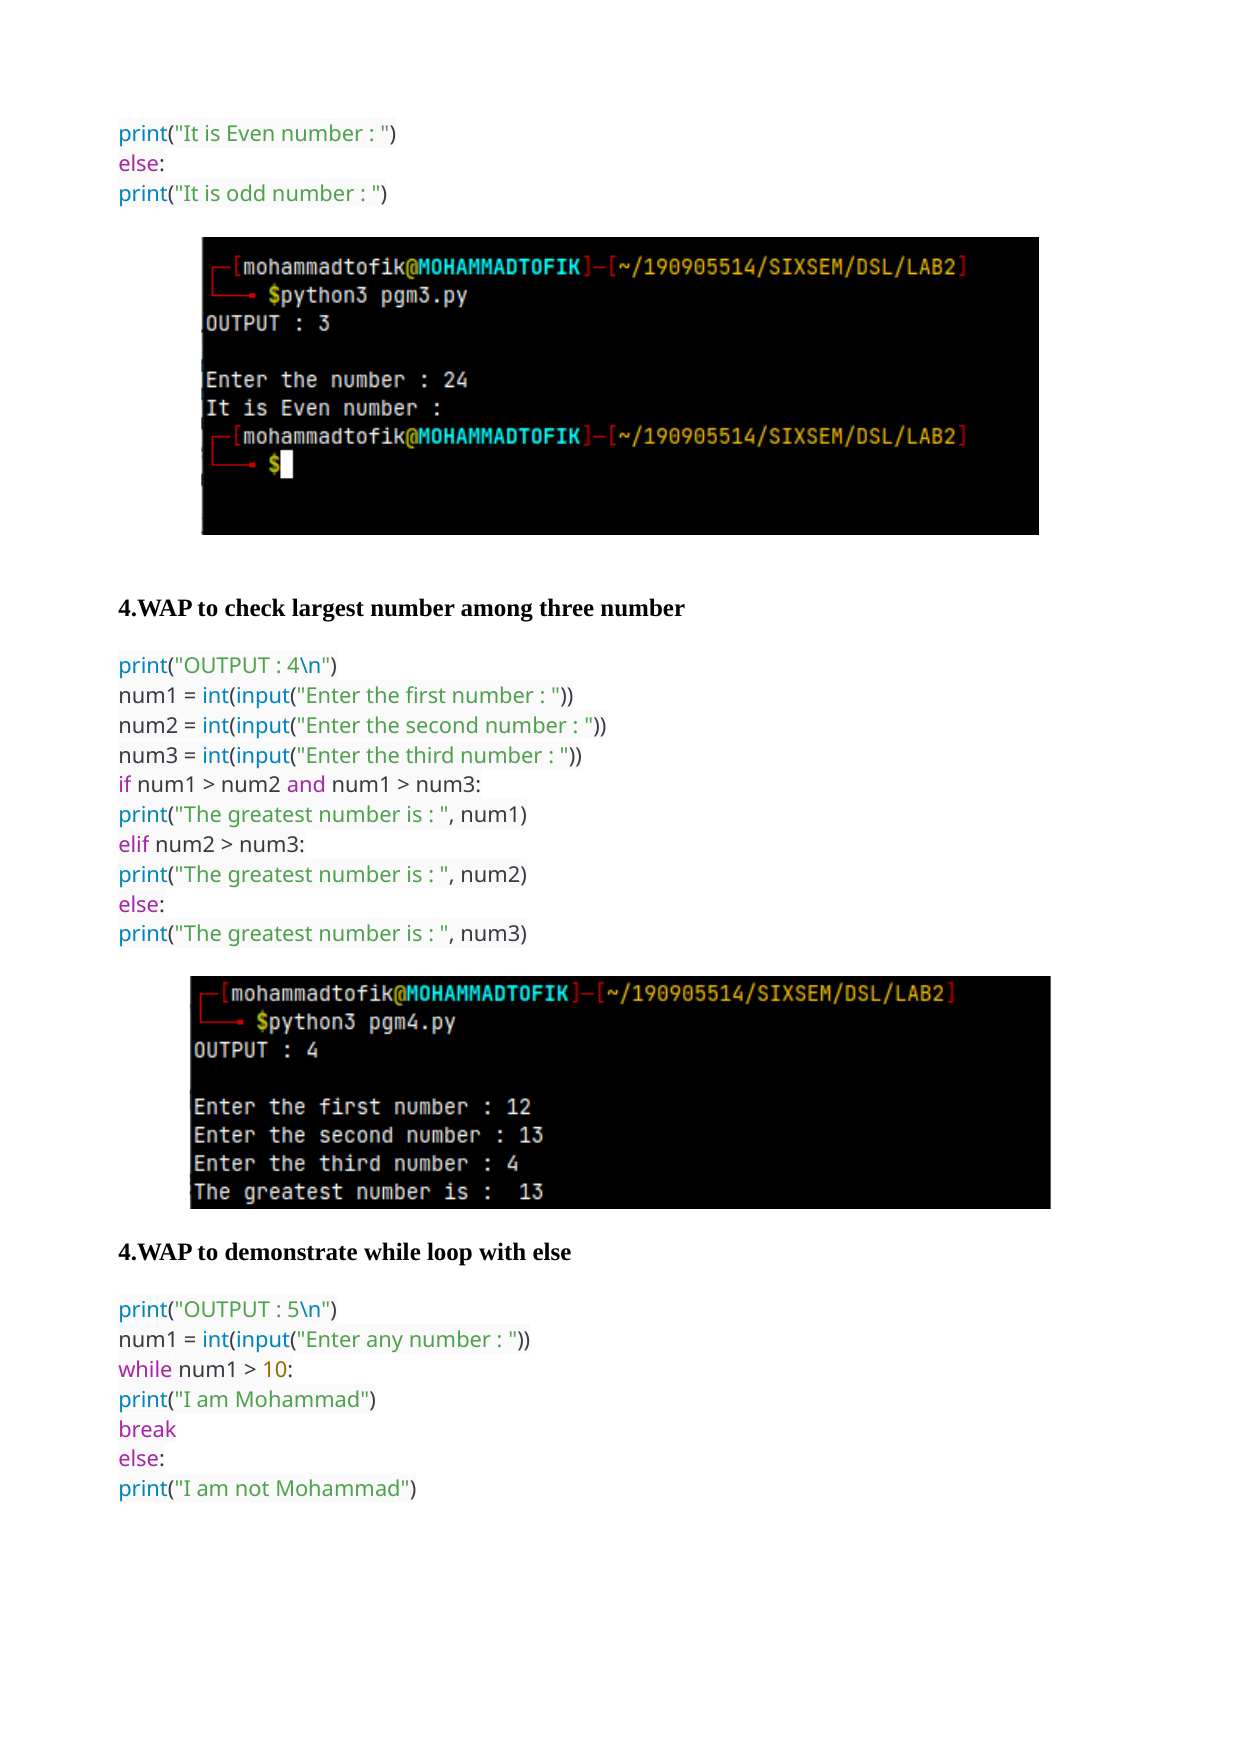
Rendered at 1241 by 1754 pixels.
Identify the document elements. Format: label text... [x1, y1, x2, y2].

text print("It is Even number : ") [118, 118, 1122, 148]
text elif num2 > num3: [118, 829, 1122, 859]
text num1 = int(input("Enter any number : ")) [118, 1324, 1122, 1354]
text print("OUTPUT : 5\n") [118, 1294, 1122, 1324]
text print("I am not Mohammad") [118, 1473, 1122, 1503]
text else: [118, 888, 1122, 918]
text print("The greatest number is : ", num2) [118, 859, 1122, 888]
text print("The greatest number is : ", num1) [118, 799, 1122, 829]
text print("It is odd number : ") [118, 178, 1122, 207]
text break [118, 1413, 1122, 1443]
text num3 = int(input("Enter the third number : ")) [118, 739, 1122, 769]
picture [201, 237, 1039, 535]
text 4.WAP to demonstrate while loop with else [118, 1237, 1122, 1266]
text 4.WAP to check largest number among three number [118, 593, 1122, 621]
text print("OUTPUT : 4\n") [118, 650, 1122, 680]
text while num1 > 10: [118, 1354, 1122, 1384]
text if num1 > num2 and num1 > num3: [118, 769, 1122, 799]
text print("The greatest number is : ", num3) [118, 918, 1122, 948]
text num1 = int(input("Enter the first number : ")) [118, 680, 1122, 710]
text print("I am Mohammad") [118, 1384, 1122, 1413]
text else: [118, 1443, 1122, 1473]
text else: [118, 148, 1122, 178]
picture [189, 976, 1051, 1209]
text num2 = int(input("Enter the second number : ")) [118, 710, 1122, 739]
